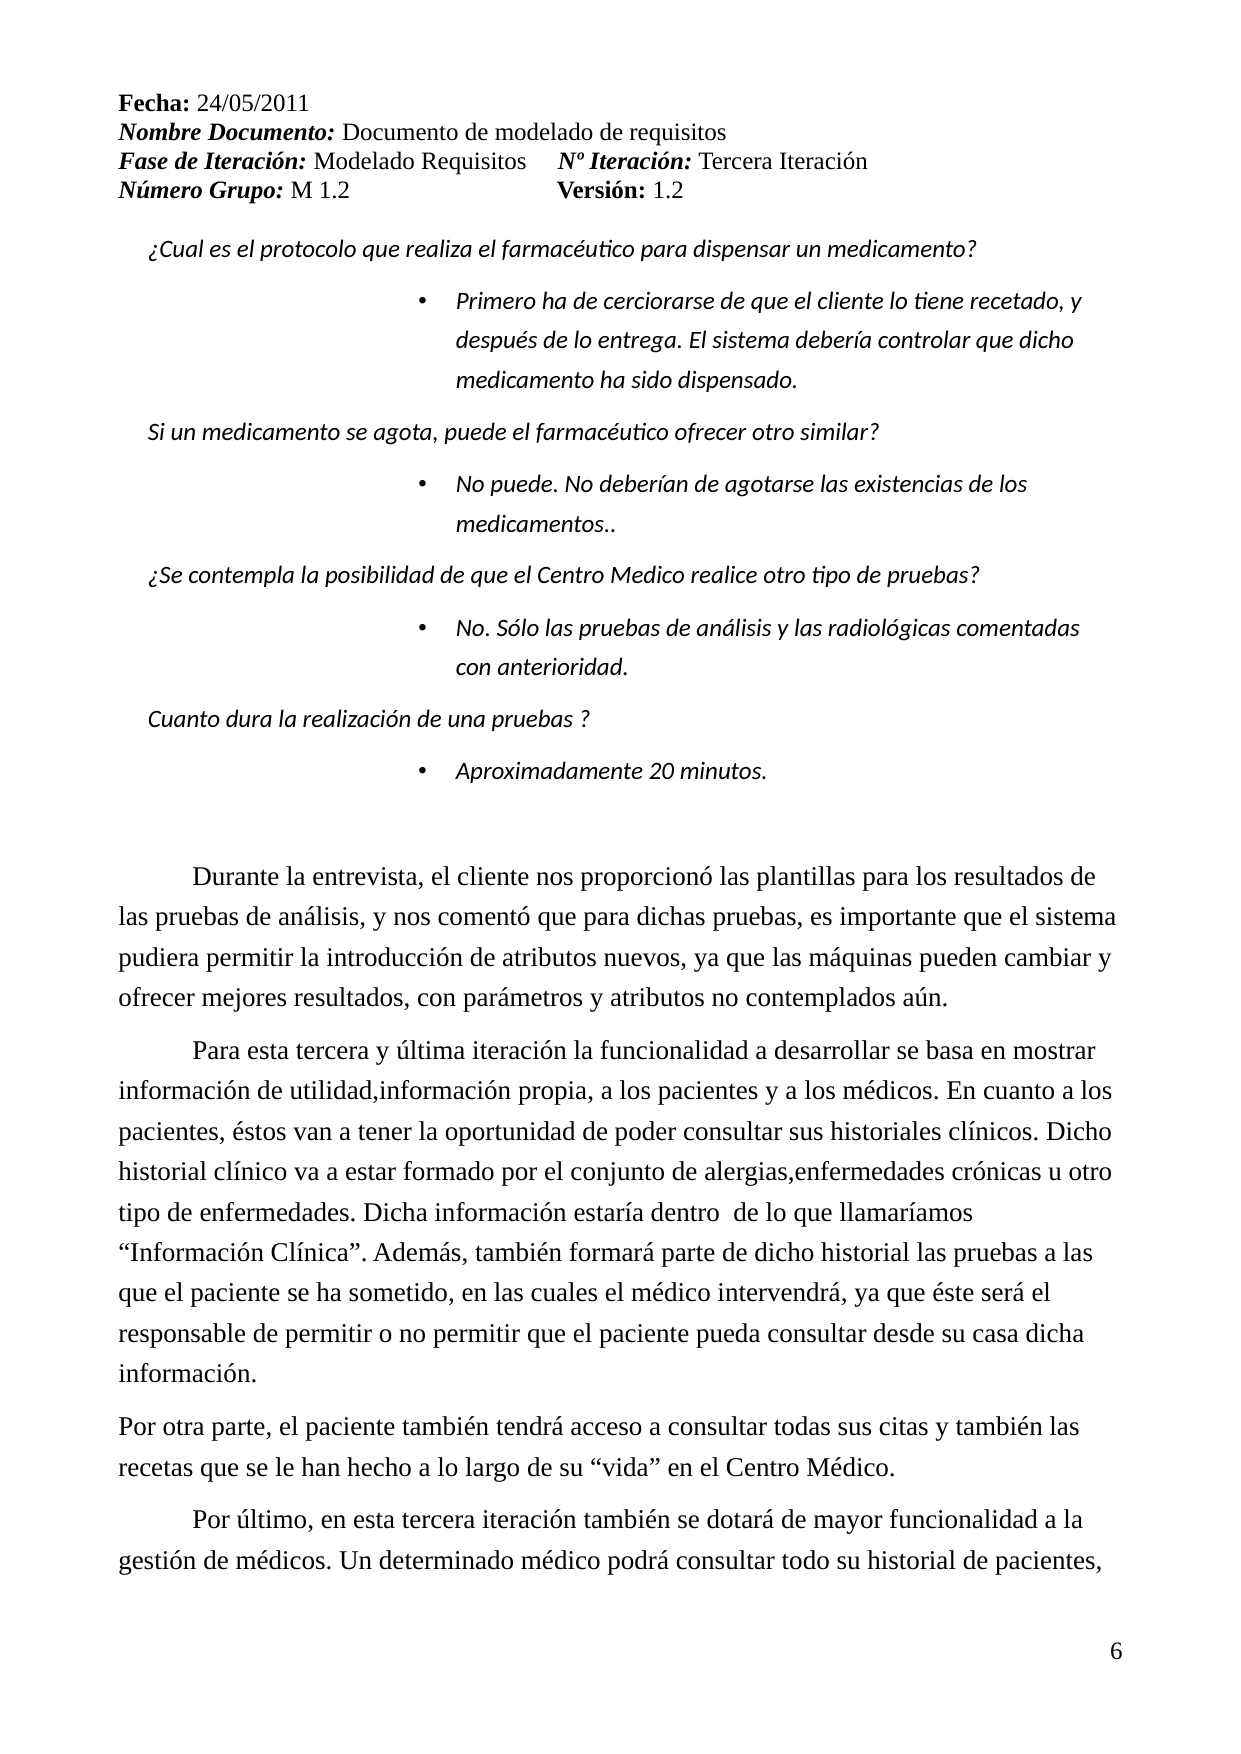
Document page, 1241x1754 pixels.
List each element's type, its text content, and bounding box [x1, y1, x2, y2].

text Si un medicamento se agota, puede el farmacéutico ofrecer otro similar? [118, 416, 1122, 447]
list Aproximadamente 20 minutos. [418, 755, 1122, 786]
text Por último, en esta tercera iteración también se dotará de mayor funcionalidad a la gestión de médicos. Un determinado médico podrá consultar todo su historial de pacientes, [118, 1503, 1122, 1575]
text Por otra parte, el paciente también tendrá acceso a consultar todas sus citas y también las recetas que se le han hecho a lo largo de su “vida” en el Centro Médico. [118, 1410, 1122, 1482]
text Para esta tercera y última iteración la funcionalidad a desarrollar se basa en mostrar información de utilidad,información propia, a los pacientes y a los médicos. En cuanto a los pacientes, éstos van a tener la oportunidad de poder consultar sus historiales clínicos. Dicho historial clínico va a estar formado por el conjunto de alergias,enfermedades crónicas u otro tipo de enfermedades. Dicha información estaría dentro de lo que llamaríamos “Información Clínica”. Además, también formará parte de dicho historial las pruebas a las que el paciente se ha sometido, en las cuales el médico intervendrá, ya que éste será el responsable de permitir o no permitir que el paciente pueda consultar desde su casa dicha información. [118, 1034, 1122, 1388]
text ¿Se contempla la posibilidad de que el Centro Medico realice otro tipo de pruebas? [118, 560, 1122, 590]
list No puede. No deberían de agotarse las existencias de los medicamentos.. [418, 468, 1122, 538]
list No. Sólo las pruebas de análisis y las radiológicas comentadas con anterioridad. [418, 612, 1122, 682]
text Durante la entrevista, el cliente nos proporcionó las plantillas para los resultados de las pruebas de análisis, y nos comentó que para dichas pruebas, es importante que el sistema pudiera permitir la introducción de atributos nuevos, ya que las máquinas pueden cambiar y ofrecer mejores resultados, con parámetros y atributos no contemplados aún. [118, 860, 1122, 1012]
list Primero ha de cerciorarse de que el cliente lo tiene recetado, y después de lo entrega. El sistema debería controlar que dicho medicamento ha sido dispensado. [418, 285, 1122, 395]
text ¿Cual es el protocolo que realiza el farmacéutico para dispensar un medicamento? [118, 233, 1122, 263]
text Cuanto dura la realización de una pruebas ? [118, 703, 1122, 734]
